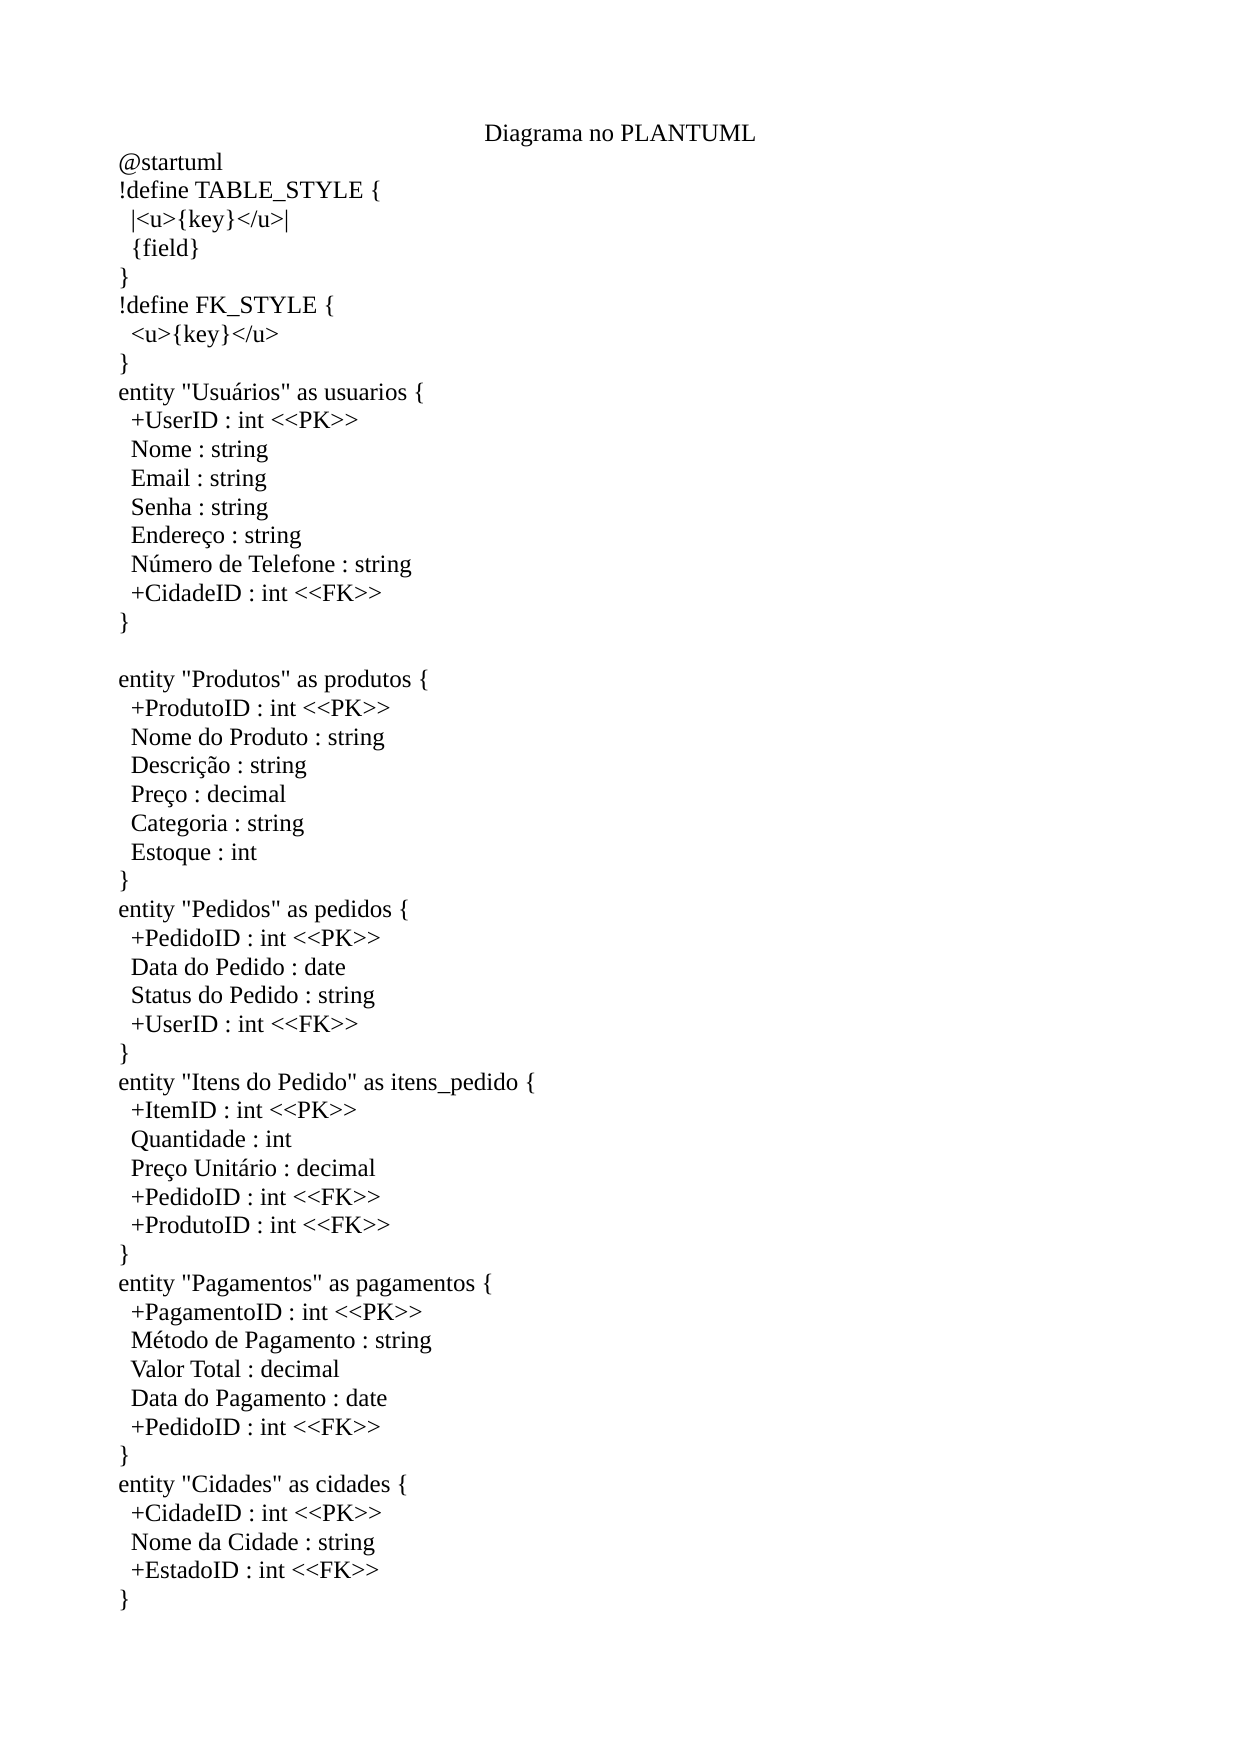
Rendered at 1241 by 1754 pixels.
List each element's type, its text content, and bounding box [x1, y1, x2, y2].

text Estoque : int [118, 837, 1122, 866]
text +PedidoID : int <<PK>> [118, 923, 1122, 952]
text Senha : string [118, 492, 1122, 521]
text +ProdutoID : int <<PK>> [118, 693, 1122, 722]
text {field} [118, 233, 1122, 262]
text } [118, 1441, 1122, 1469]
text } [118, 866, 1122, 894]
text +EstadoID : int <<FK>> [118, 1556, 1122, 1584]
text Preço Unitário : decimal [118, 1153, 1122, 1182]
text Quantidade : int [118, 1124, 1122, 1153]
text +PagamentoID : int <<PK>> [118, 1297, 1122, 1326]
text Preço : decimal [118, 779, 1122, 808]
text +CidadeID : int <<FK>> [118, 578, 1122, 607]
text Endereço : string [118, 521, 1122, 549]
text +PedidoID : int <<FK>> [118, 1412, 1122, 1441]
text entity "Pedidos" as pedidos { [118, 894, 1122, 923]
text Nome do Produto : string [118, 722, 1122, 751]
text } [118, 1239, 1122, 1268]
text Email : string [118, 463, 1122, 492]
text entity "Pagamentos" as pagamentos { [118, 1268, 1122, 1297]
text |<u>{key}</u>| [118, 204, 1122, 233]
text +UserID : int <<PK>> [118, 406, 1122, 434]
text Categoria : string [118, 808, 1122, 837]
text +CidadeID : int <<PK>> [118, 1498, 1122, 1527]
text Valor Total : decimal [118, 1354, 1122, 1383]
text +ProdutoID : int <<FK>> [118, 1211, 1122, 1239]
text } [118, 262, 1122, 291]
text Nome da Cidade : string [118, 1527, 1122, 1556]
text Status do Pedido : string [118, 981, 1122, 1009]
text !define TABLE_STYLE { [118, 176, 1122, 204]
text Número de Telefone : string [118, 549, 1122, 578]
text } [118, 348, 1122, 377]
text Data do Pedido : date [118, 952, 1122, 981]
text +PedidoID : int <<FK>> [118, 1182, 1122, 1211]
text +UserID : int <<FK>> [118, 1009, 1122, 1038]
text Descrição : string [118, 751, 1122, 779]
text !define FK_STYLE { [118, 291, 1122, 319]
text Nome : string [118, 434, 1122, 463]
text } [118, 607, 1122, 636]
text Diagrama no PLANTUML [118, 118, 1122, 147]
text Data do Pagamento : date [118, 1383, 1122, 1412]
text } [118, 1584, 1122, 1613]
text <u>{key}</u> [118, 319, 1122, 348]
text entity "Cidades" as cidades { [118, 1469, 1122, 1498]
text @startuml [118, 147, 1122, 176]
text entity "Itens do Pedido" as itens_pedido { [118, 1067, 1122, 1096]
text entity "Produtos" as produtos { [118, 664, 1122, 693]
text entity "Usuários" as usuarios { [118, 377, 1122, 406]
text +ItemID : int <<PK>> [118, 1096, 1122, 1124]
text } [118, 1038, 1122, 1067]
text Método de Pagamento : string [118, 1326, 1122, 1354]
